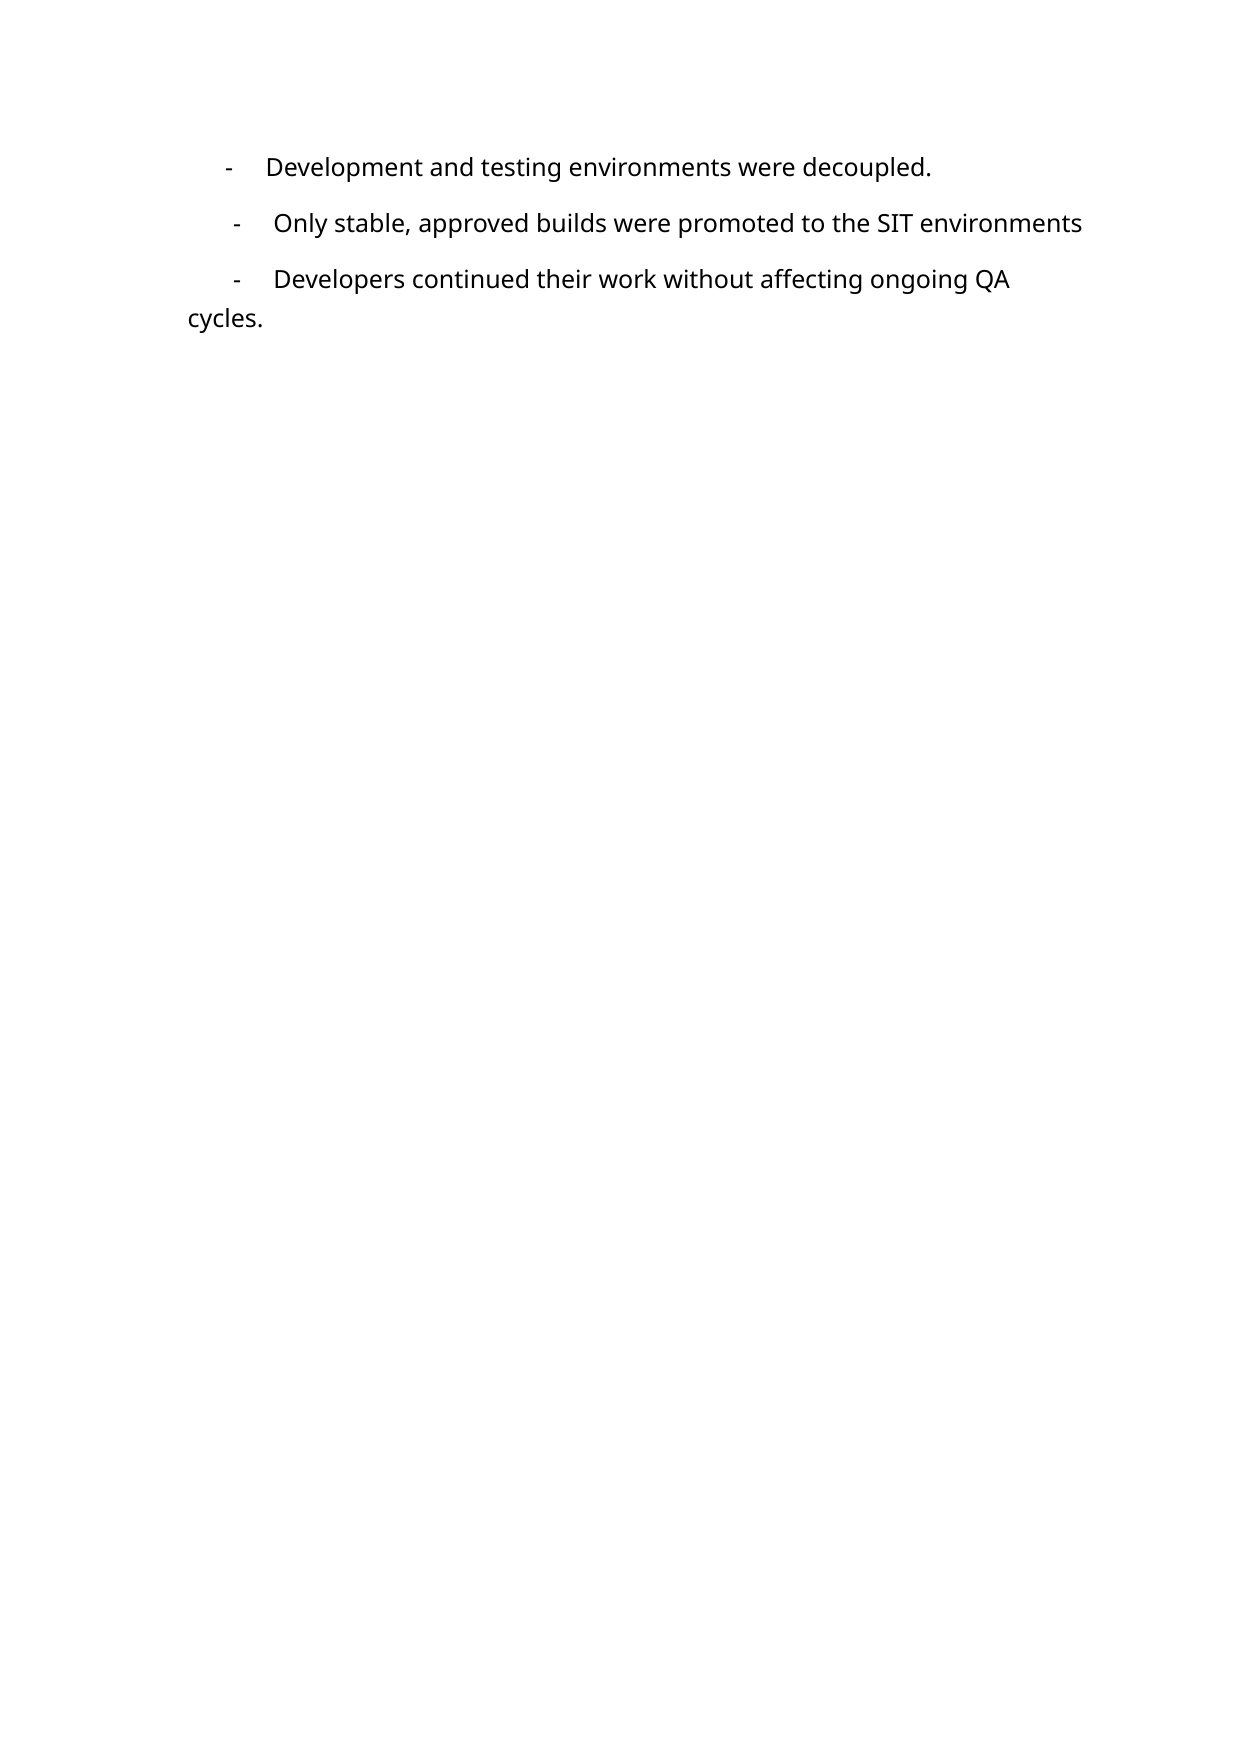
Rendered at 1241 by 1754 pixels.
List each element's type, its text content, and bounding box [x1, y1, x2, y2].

list - Development and testing environments were decoupled. [225, 150, 1090, 184]
text - Only stable, approved builds were promoted to the SIT environments [187, 206, 1090, 240]
text - Developers continued their work without affecting ongoing QA cycles. [187, 262, 1090, 335]
